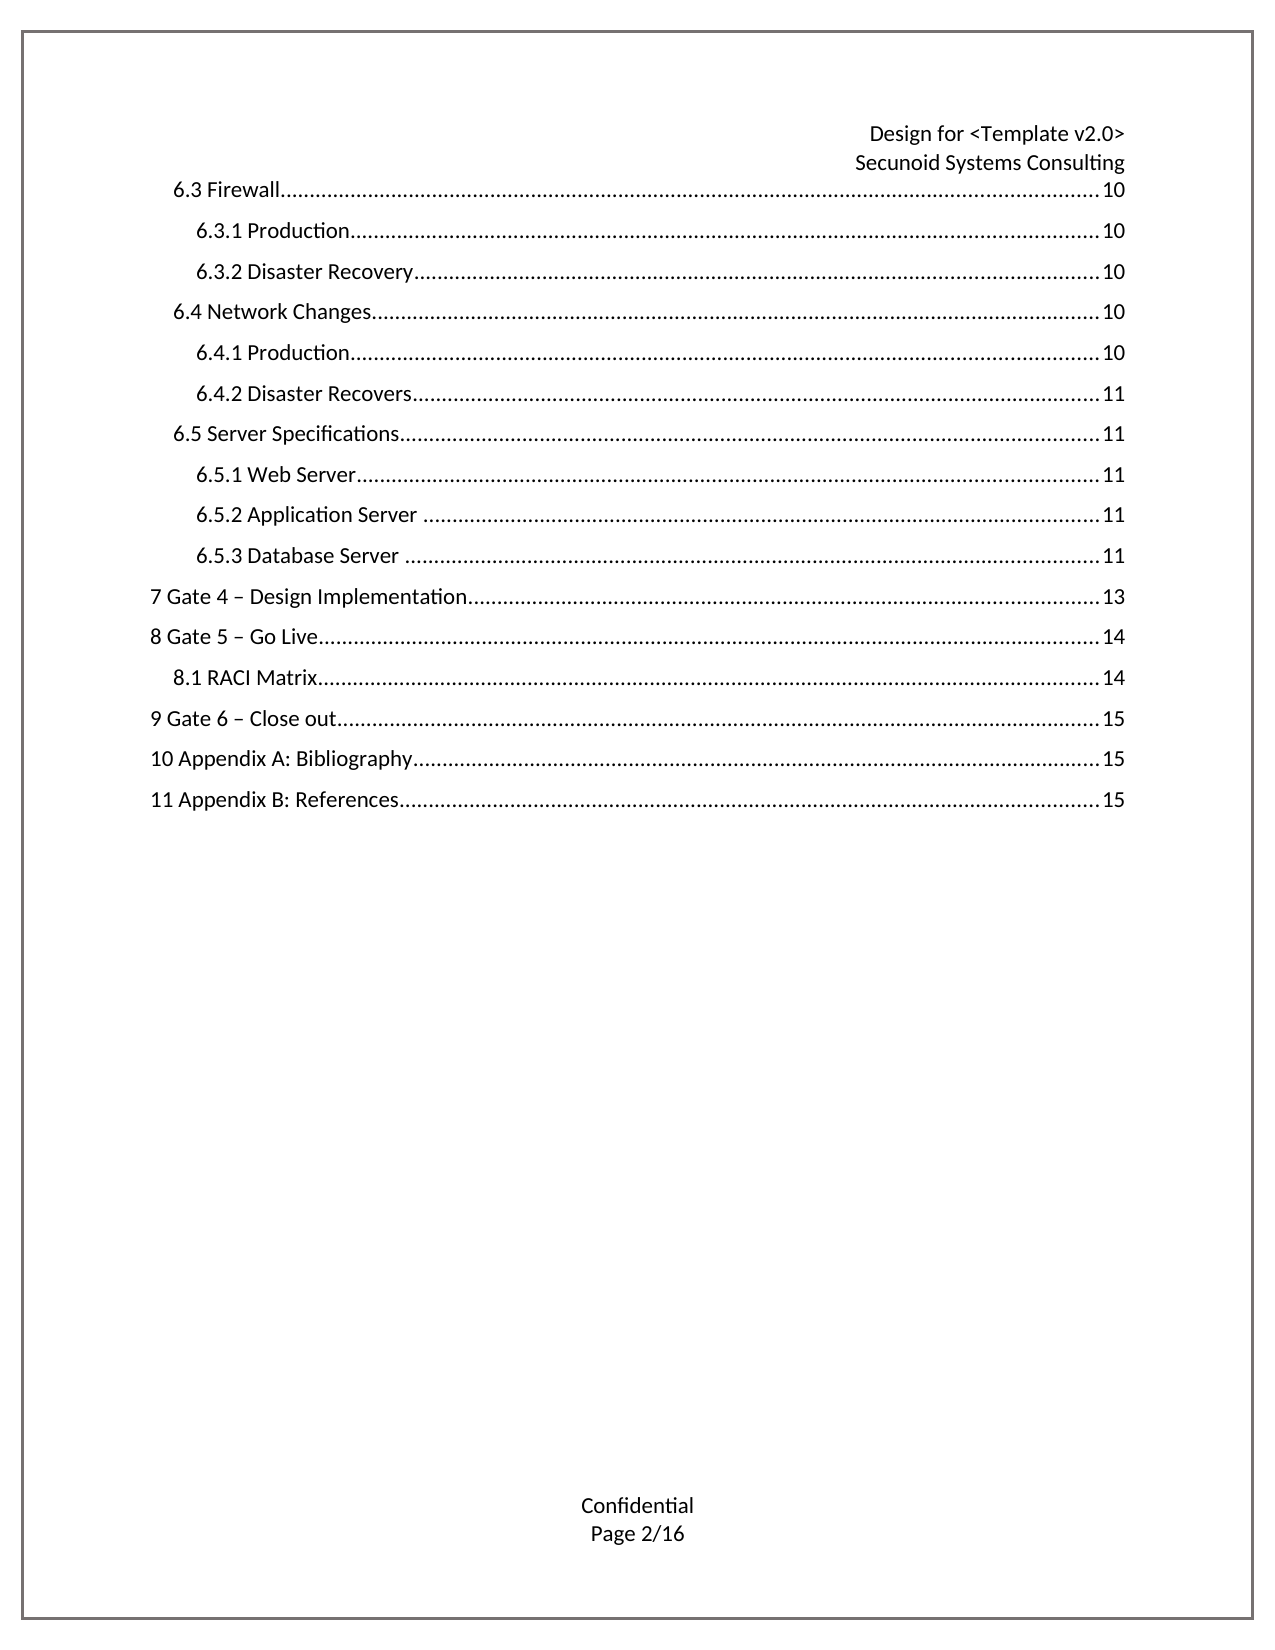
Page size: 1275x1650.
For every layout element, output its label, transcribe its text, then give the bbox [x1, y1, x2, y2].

text 6.3.1 Production 10 [196, 216, 1125, 244]
text 11 Appendix B: References 15 [150, 785, 1125, 813]
text 7 Gate 4 – Design Implementation 13 [150, 582, 1125, 610]
text 6.4.2 Disaster Recovers 11 [196, 379, 1125, 407]
text 8 Gate 5 – Go Live 14 [150, 622, 1125, 651]
text 6.5 Server Specifications 11 [173, 419, 1125, 447]
text 6.3 Firewall 10 [173, 176, 1125, 204]
text 9 Gate 6 – Close out 15 [150, 704, 1125, 732]
text 6.5.1 Web Server 11 [196, 460, 1125, 488]
text 10 Appendix A: Bibliography 15 [150, 744, 1125, 772]
text 6.5.2 Application Server 11 [196, 501, 1125, 529]
text 6.4 Network Changes 10 [173, 297, 1125, 326]
text 6.4.1 Production 10 [196, 338, 1125, 366]
text 8.1 RACI Matrix 14 [173, 663, 1125, 691]
text 6.3.2 Disaster Recovery 10 [196, 257, 1125, 285]
text 6.5.3 Database Server 11 [196, 541, 1125, 569]
